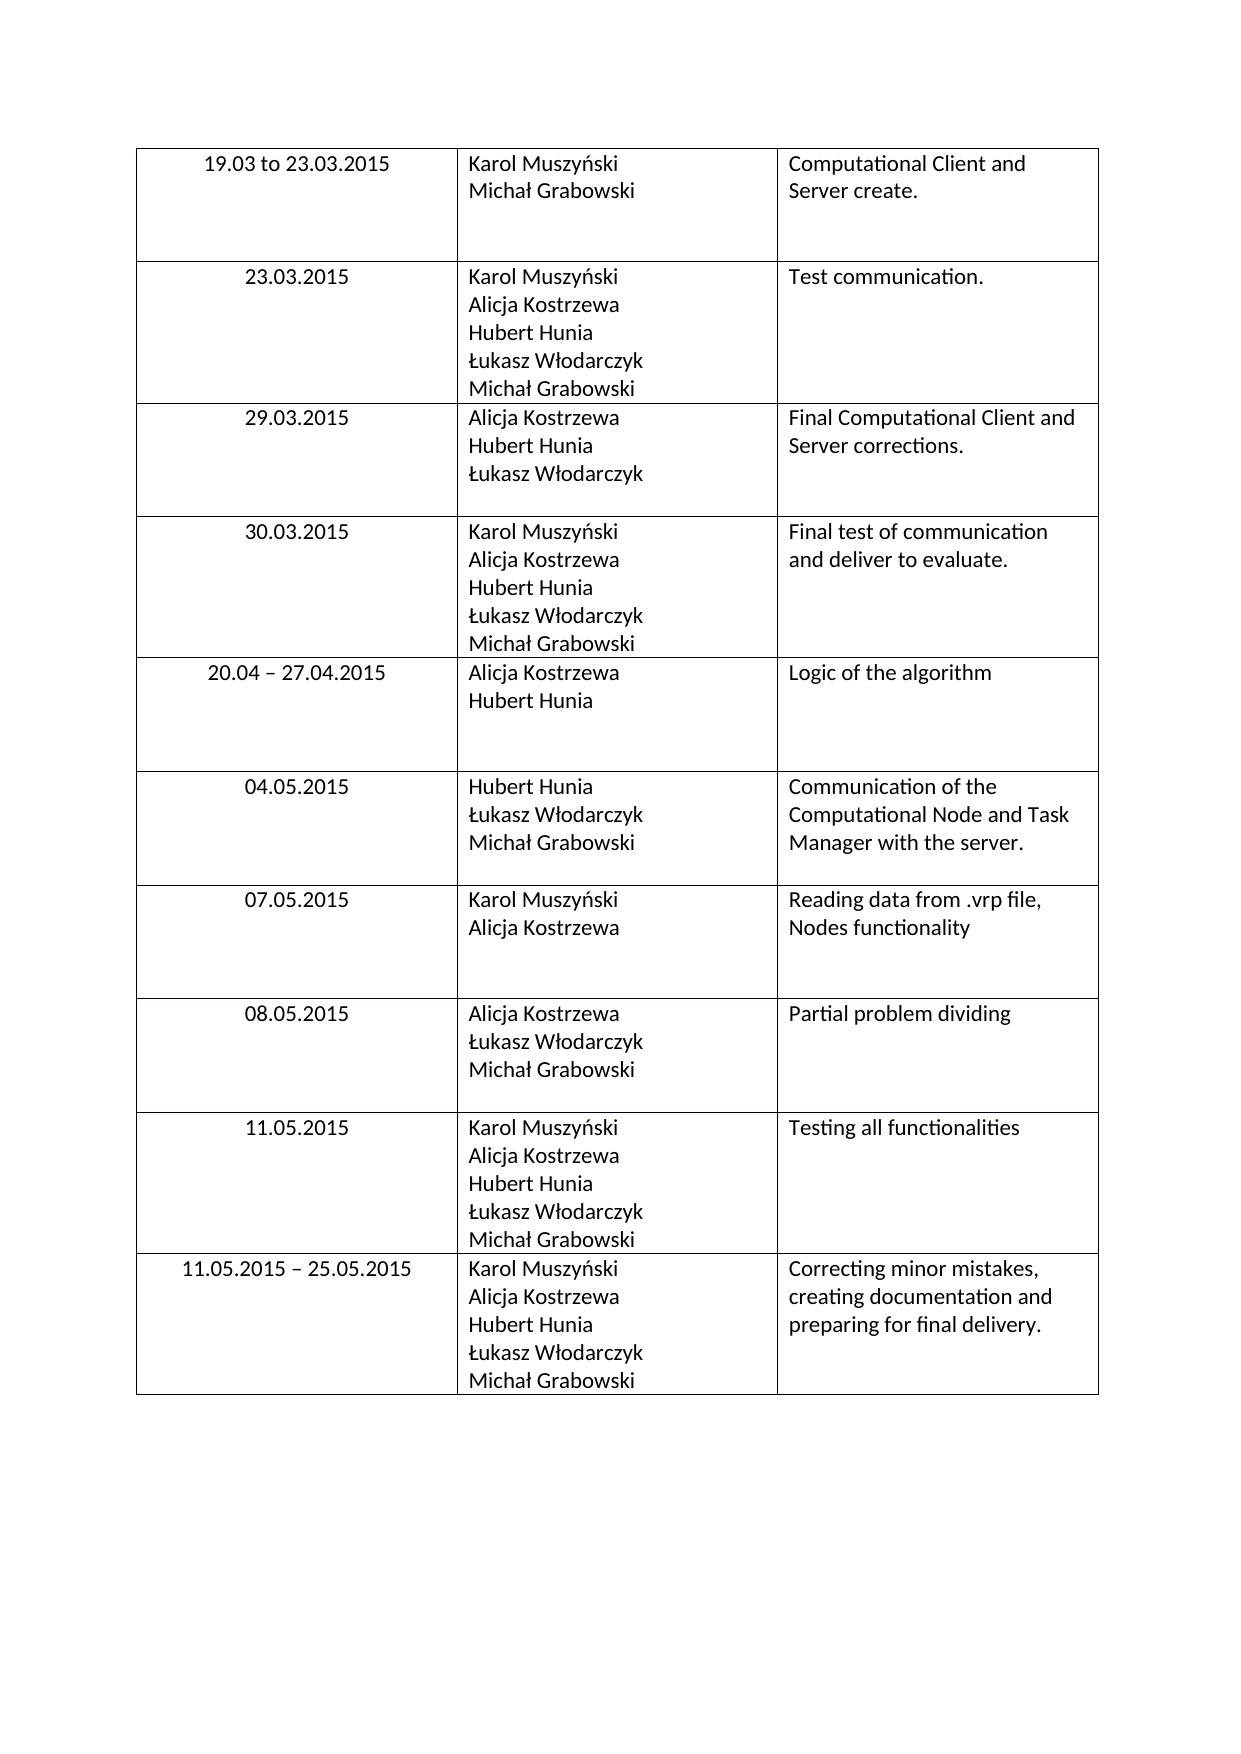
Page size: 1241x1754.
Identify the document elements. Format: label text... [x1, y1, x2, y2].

table_cell 19.03 to 23.03.2015 [137, 149, 457, 261]
table_cell 11.05.2015 [137, 1113, 457, 1253]
table_cell 23.03.2015 [137, 262, 457, 402]
table_cell Final test of communication and deliver to evaluate. [778, 517, 1098, 657]
table_cell 04.05.2015 [137, 772, 457, 884]
table_cell 29.03.2015 [137, 404, 457, 516]
table_cell 20.04 – 27.04.2015 [137, 658, 457, 771]
table_cell Partial problem dividing [778, 999, 1098, 1112]
table_cell Karol Muszyński Alicja Kostrzewa [458, 886, 777, 998]
table_cell Karol Muszyński Alicja Kostrzewa Hubert Hunia Łukasz Włodarczyk Michał Grabowski [458, 262, 777, 402]
table_cell Correcting minor mistakes, creating documentation and preparing for final delivery. [778, 1254, 1098, 1394]
table_cell Alicja Kostrzewa Hubert Hunia [458, 658, 777, 771]
table_cell Karol Muszyński Alicja Kostrzewa Hubert Hunia Łukasz Włodarczyk Michał Grabowski [458, 517, 777, 657]
table_cell Karol Muszyński Alicja Kostrzewa Hubert Hunia Łukasz Włodarczyk Michał Grabowski [458, 1113, 777, 1253]
table_cell Karol Muszyński Alicja Kostrzewa Hubert Hunia Łukasz Włodarczyk Michał Grabowski [458, 1254, 777, 1394]
table_cell Test communication. [778, 262, 1098, 402]
table_cell Computational Client and Server create. [778, 149, 1098, 261]
table_cell Logic of the algorithm [778, 658, 1098, 771]
table_cell 30.03.2015 [137, 517, 457, 657]
table_cell Alicja Kostrzewa Hubert Hunia Łukasz Włodarczyk [458, 404, 777, 516]
table_cell 07.05.2015 [137, 886, 457, 998]
table_cell Alicja Kostrzewa Łukasz Włodarczyk Michał Grabowski [458, 999, 777, 1112]
table_cell 11.05.2015 – 25.05.2015 [137, 1254, 457, 1394]
table_cell Testing all functionalities [778, 1113, 1098, 1253]
table_cell Reading data from .vrp file, Nodes functionality [778, 886, 1098, 998]
table_cell Hubert Hunia Łukasz Włodarczyk Michał Grabowski [458, 772, 777, 884]
table_cell Karol Muszyński Michał Grabowski [458, 149, 777, 261]
table_cell Final Computational Client and Server corrections. [778, 404, 1098, 516]
table_cell 08.05.2015 [137, 999, 457, 1112]
table_cell Communication of the Computational Node and Task Manager with the server. [778, 772, 1098, 884]
